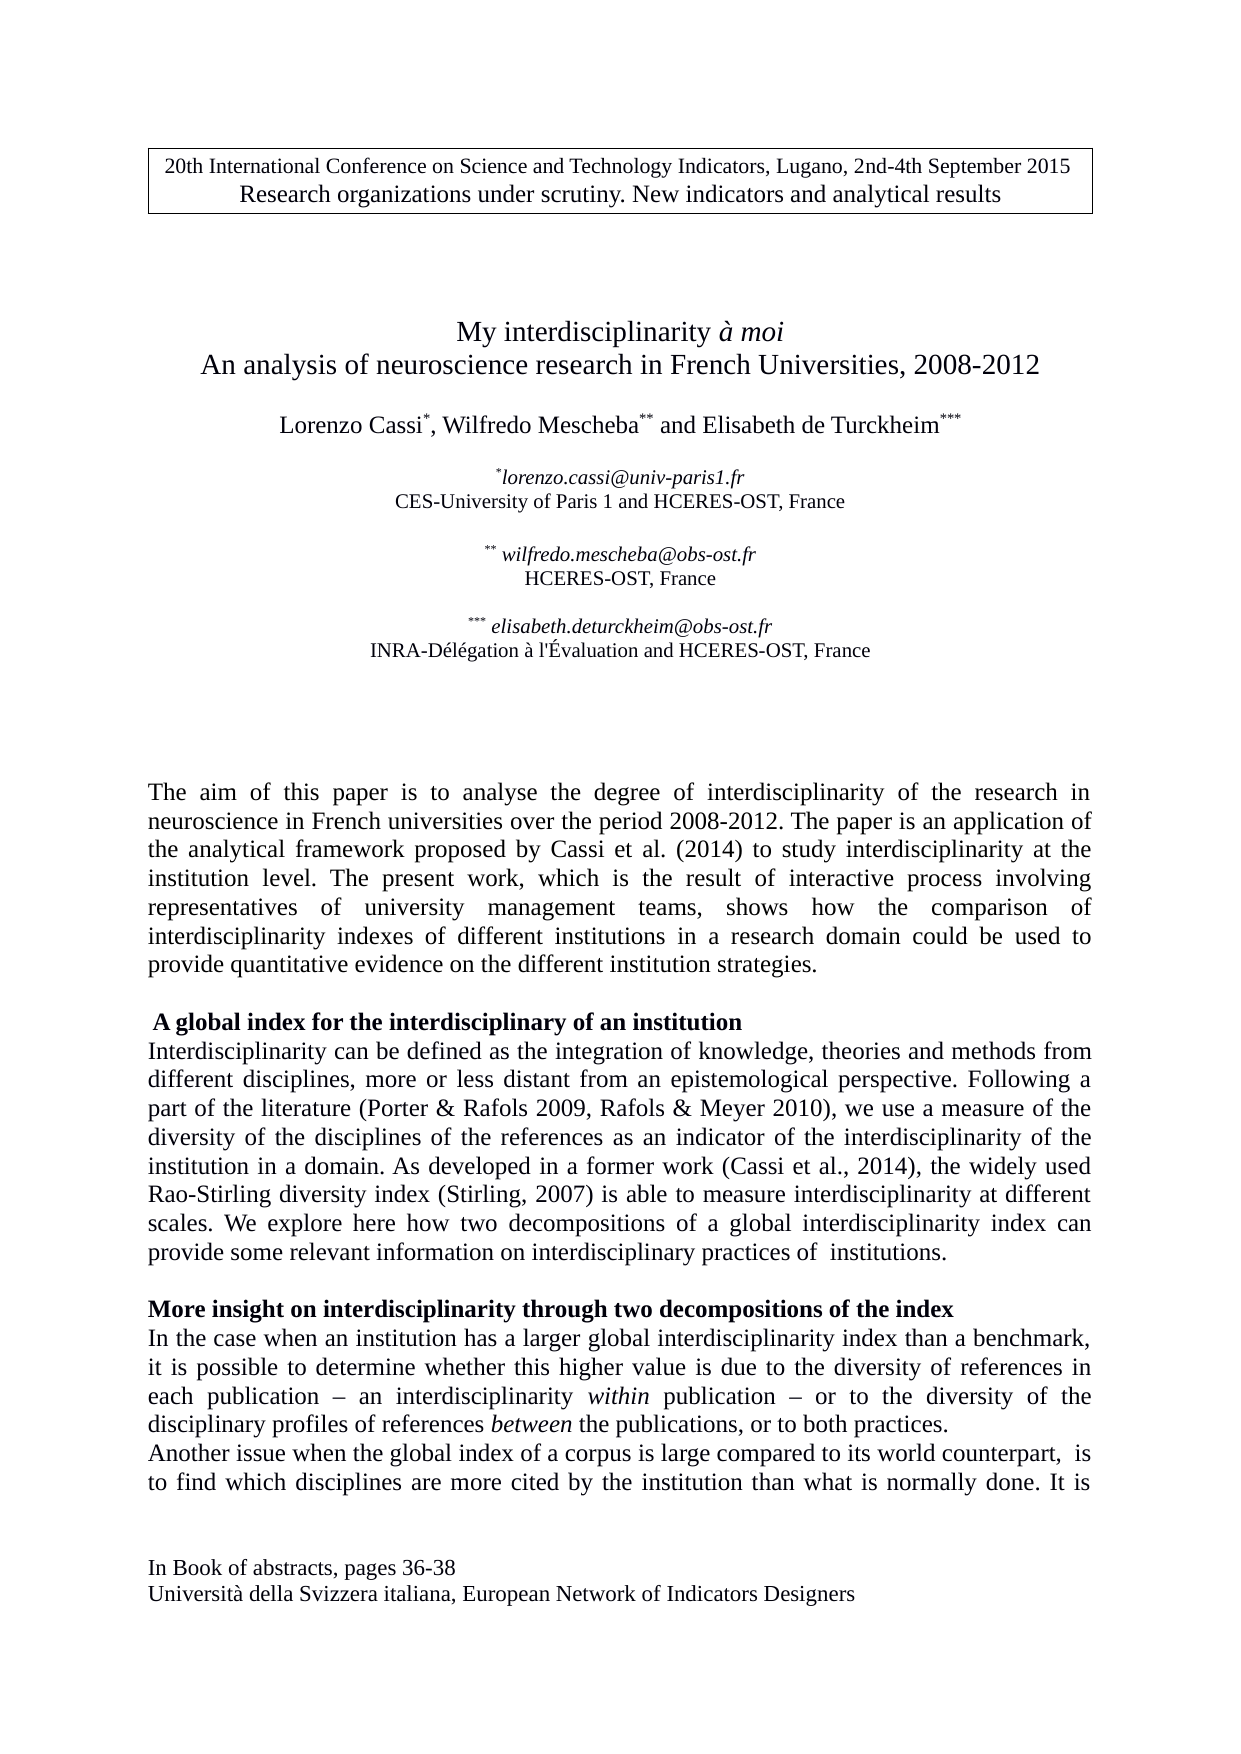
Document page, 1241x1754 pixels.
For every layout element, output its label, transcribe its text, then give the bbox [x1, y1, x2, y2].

text A global index for the interdisciplinary of an institution [148, 1007, 1092, 1036]
text CES-University of Paris 1 and HCERES-OST, France [148, 489, 1092, 513]
text The aim of this paper is to analyse the degree of interdisciplinarity of the research in neuroscience in French universities over the period 2008-2012. The paper is an application of the analytical framework proposed by Cassi et al. (2014) to study interdisciplinarity at the institution level. The present work, which is the result of interactive process involving representatives of university management teams, shows how the comparison of interdisciplinarity indexes of different institutions in a research domain could be used to provide quantitative evidence on the different institution strategies. [148, 777, 1092, 978]
subtitle An analysis of neuroscience research in French Universities, 2008-2012 [148, 347, 1092, 381]
text INRA-Délégation à l'Évaluation and HCERES-OST, France [148, 638, 1092, 662]
subtitle My interdisciplinarity à moi [148, 314, 1092, 347]
text In the case when an institution has a larger global interdisciplinarity index than a benchmark, it is possible to determine whether this higher value is due to the diversity of references in each publication – an interdisciplinarity within publication – or to the diversity of the disciplinary profiles of references between the publications, or to both practices. [148, 1323, 1092, 1438]
text ** wilfredo.mescheba@obs-ost.fr [148, 542, 1092, 566]
text *** elisabeth.deturckheim@obs-ost.fr [148, 614, 1092, 638]
text More insight on interdisciplinarity through two decompositions of the index [148, 1294, 1092, 1323]
text Lorenzo Cassi*, Wilfredo Mescheba** and Elisabeth de Turckheim*** [148, 410, 1092, 438]
text Interdisciplinarity can be defined as the integration of knowledge, theories and methods from different disciplines, more or less distant from an epistemological perspective. Following a part of the literature (Porter & Rafols 2009, Rafols & Meyer 2010), we use a measure of the diversity of the disciplines of the references as an indicator of the interdisciplinarity of the institution in a domain. As developed in a former work (Cassi et al., 2014), the widely used Rao-Stirling diversity index (Stirling, 2007) is able to measure interdisciplinarity at different scales. We explore here how two decompositions of a global interdisciplinarity index can provide some relevant information on interdisciplinary practices of institutions. [148, 1036, 1092, 1266]
text HCERES-OST, France [148, 566, 1092, 590]
text Another issue when the global index of a corpus is large compared to its world counterpart, is to find which disciplines are more cited by the institution than what is normally done. It is [148, 1438, 1092, 1496]
text *lorenzo.cassi@univ-paris1.fr [148, 465, 1092, 489]
table_header 20th International Conference on Science and Technology Indicators, Lugano, 2nd-4th September 2015 Research organizations under scrutiny. New indicators and analytical results [149, 149, 1092, 213]
